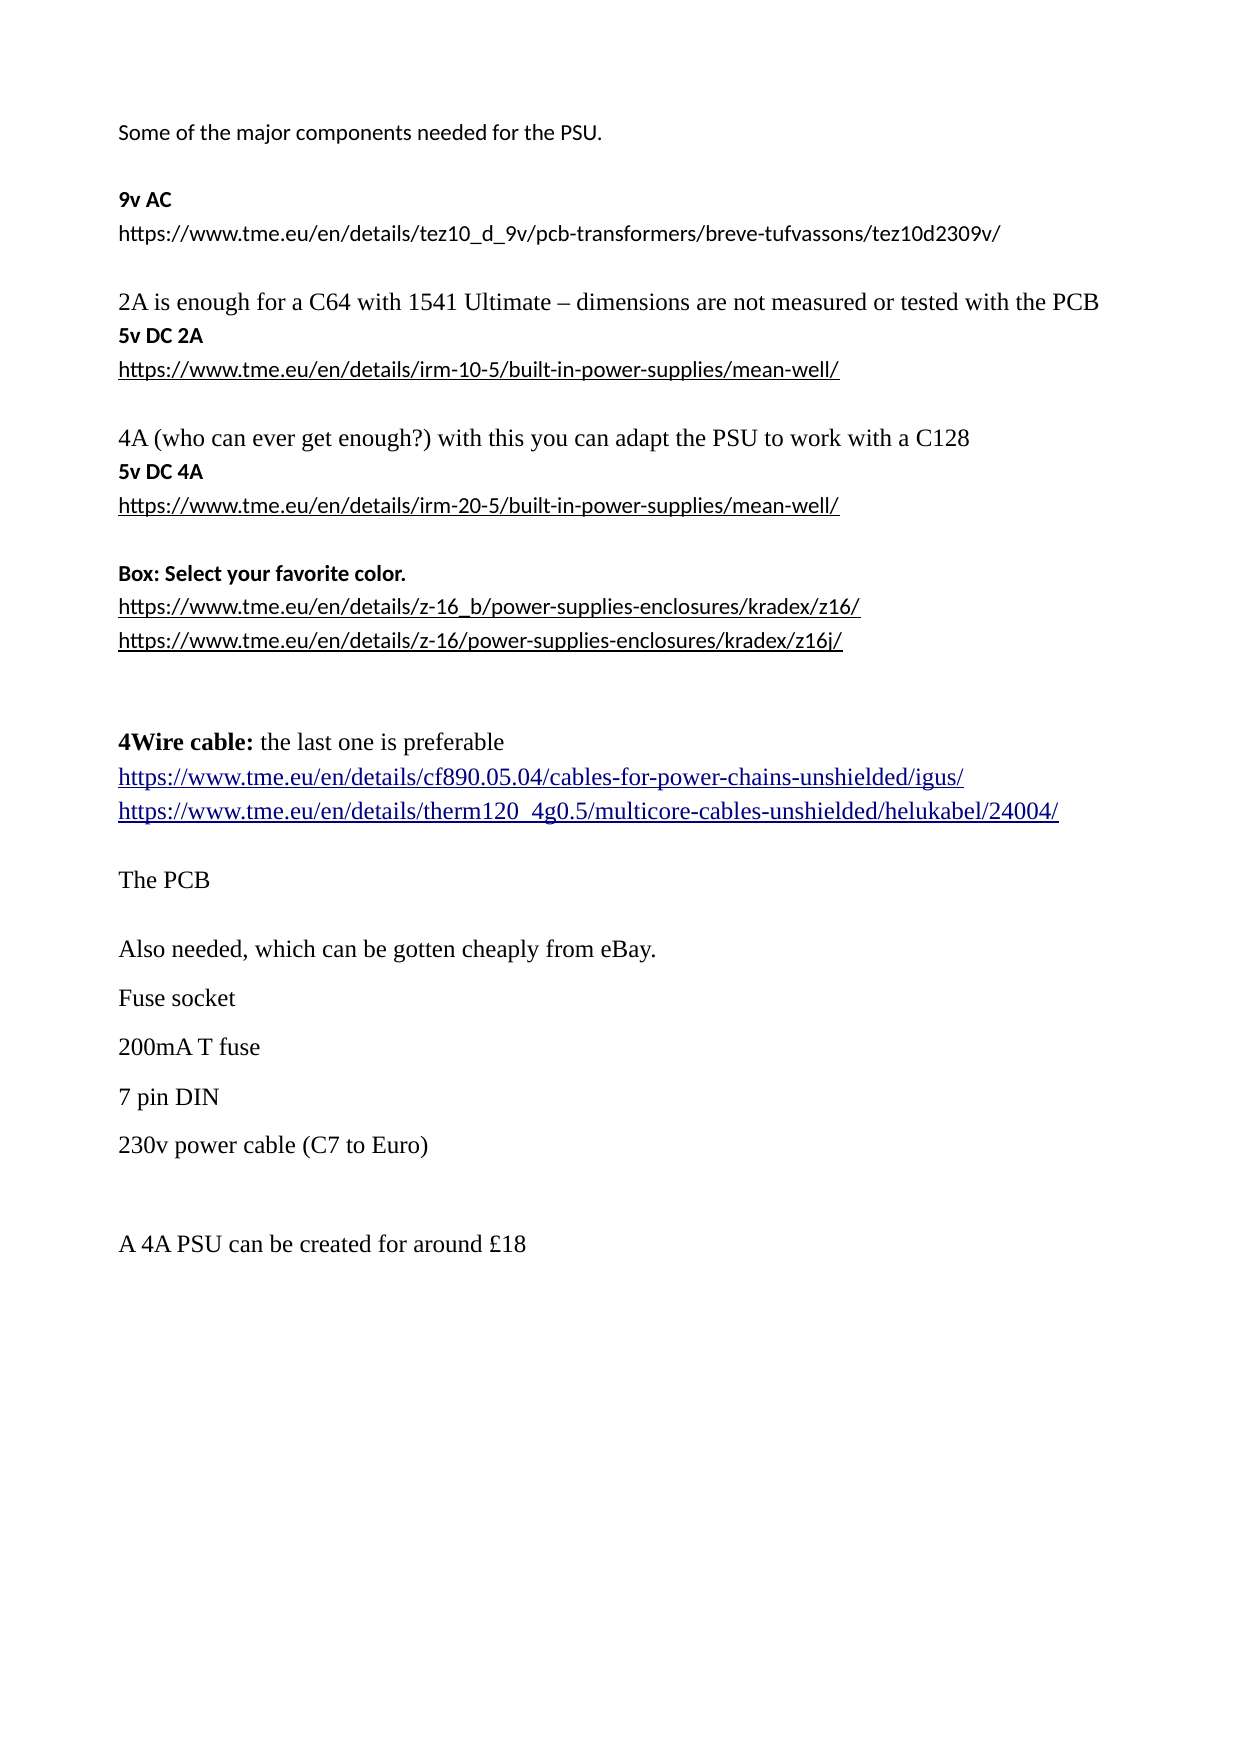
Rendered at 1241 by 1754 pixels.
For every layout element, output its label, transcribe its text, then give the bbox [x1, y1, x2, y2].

text 2A is enough for a C64 with 1541 Ultimate – dimensions are not measured or tested with the PCB [118, 287, 1122, 316]
text Also needed, which can be gotten cheaply from eBay. [118, 934, 1122, 963]
text 4A (who can ever get enough?) with this you can adapt the PSU to work with a C128 [118, 423, 1122, 452]
text 9v AC [118, 185, 1122, 213]
text https://www.tme.eu/en/details/tez10_d_9v/pcb-transformers/breve-tufvassons/tez10d2309v/ [118, 219, 1122, 247]
text Box: Select your favorite color. [118, 559, 1122, 587]
text https://www.tme.eu/en/details/irm-20-5/built-in-power-supplies/mean-well/ [118, 491, 1122, 519]
text https://www.tme.eu/en/details/irm-10-5/built-in-power-supplies/mean-well/ [118, 355, 1122, 383]
text https://www.tme.eu/en/details/therm120_4g0.5/multicore-cables-unshielded/helukabel/24004/ [118, 796, 1122, 825]
text 5v DC 2A [118, 321, 1122, 349]
text 230v power cable (C7 to Euro) [118, 1131, 1122, 1159]
text Fuse socket [118, 983, 1122, 1012]
text 4Wire cable: the last one is preferable [118, 727, 1122, 756]
text https://www.tme.eu/en/details/z-16/power-supplies-enclosures/kradex/z16j/ [118, 626, 1122, 654]
text https://www.tme.eu/en/details/z-16_b/power-supplies-enclosures/kradex/z16/ [118, 592, 1122, 620]
text 5v DC 4A [118, 457, 1122, 485]
text https://www.tme.eu/en/details/cf890.05.04/cables-for-power-chains-unshielded/igus/ [118, 762, 1122, 791]
text 7 pin DIN [118, 1082, 1122, 1110]
text A 4A PSU can be created for around £18 [118, 1229, 1122, 1257]
text 200mA T fuse [118, 1032, 1122, 1061]
text The PCB [118, 865, 1122, 894]
text Some of the major components needed for the PSU. [118, 118, 1122, 146]
